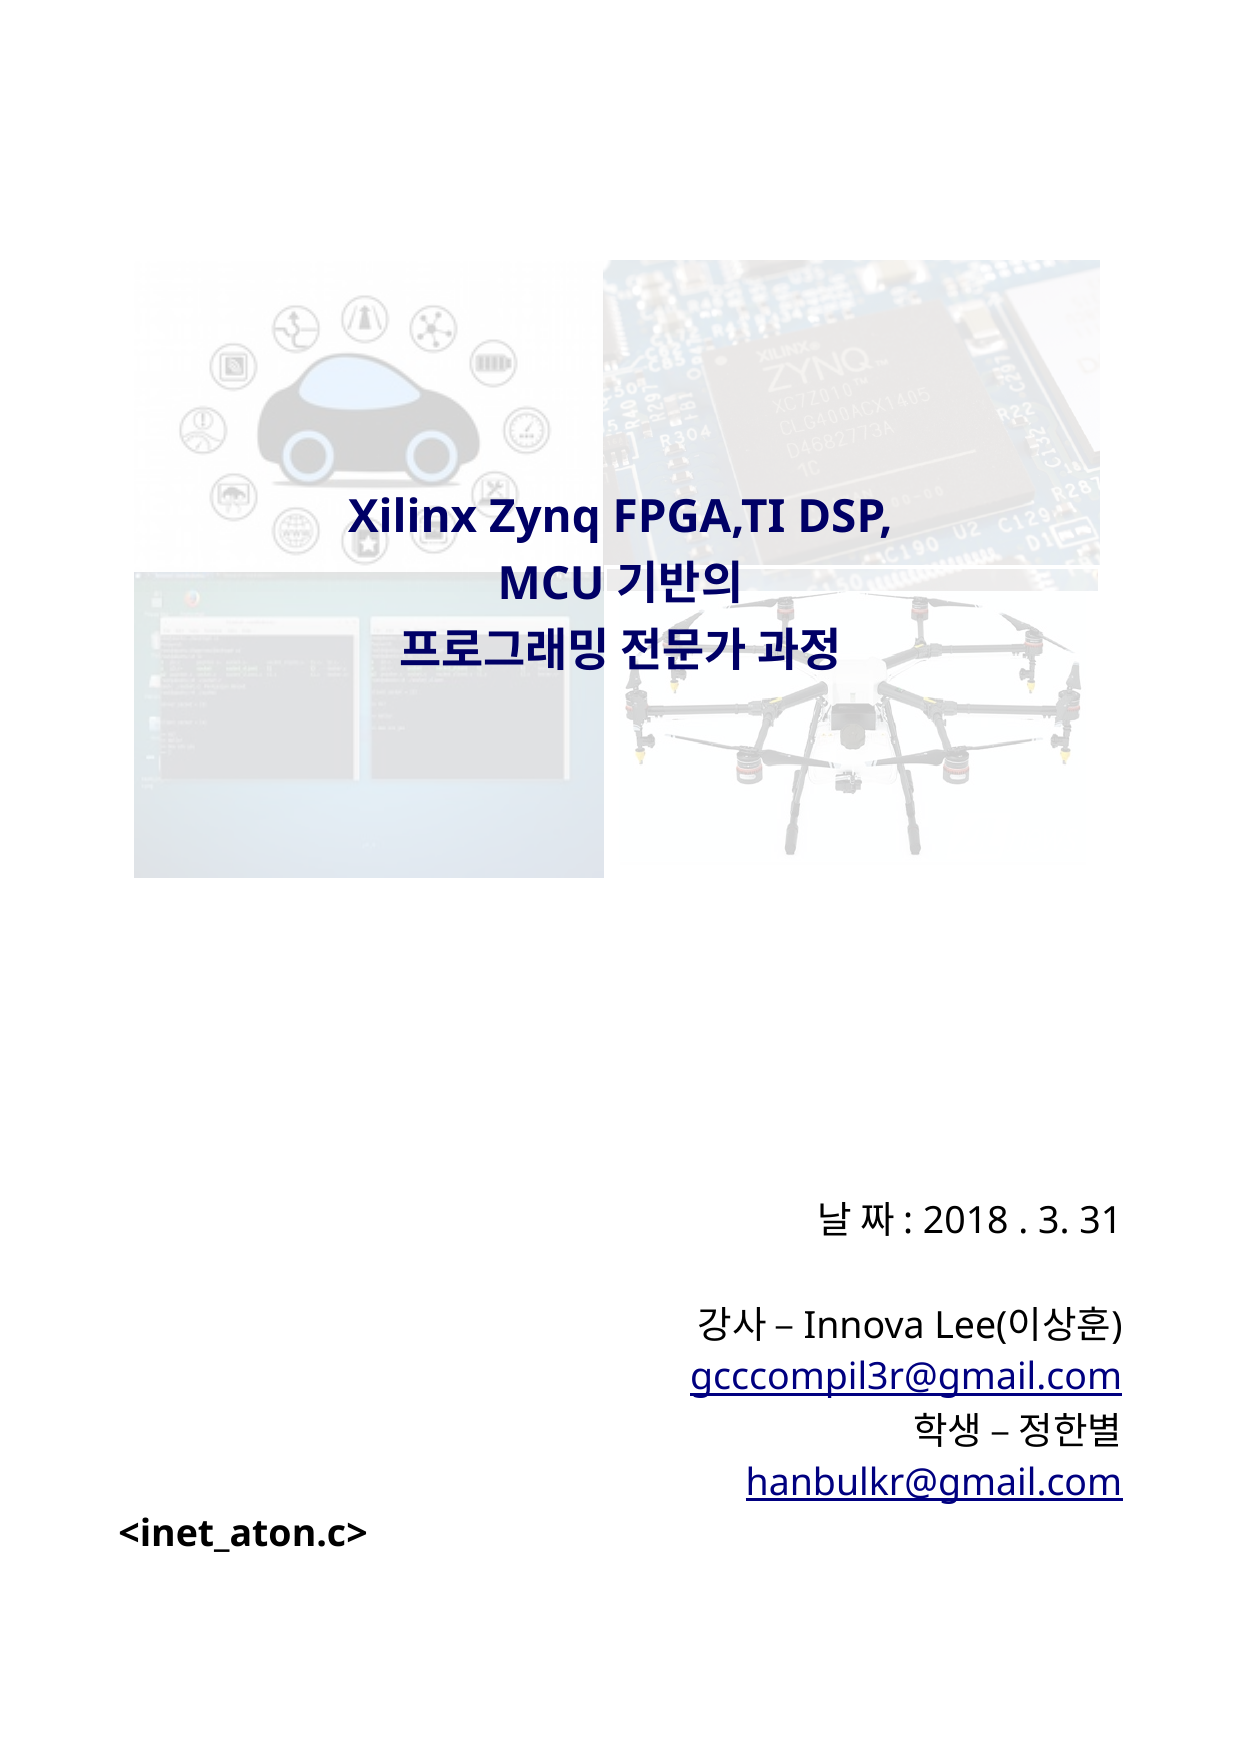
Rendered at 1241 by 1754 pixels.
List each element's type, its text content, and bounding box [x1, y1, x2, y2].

text Xilinx Zynq FPGA,TI DSP, [1100, 484, 1122, 546]
text MCU 기반의 [118, 546, 134, 613]
text 날 짜 : 2018 . 3. 31 [118, 1189, 1122, 1244]
text 학생 – 정한별 [118, 1401, 1122, 1455]
text gcccompil3r@gmail.com [118, 1349, 1122, 1401]
text <inet_aton.c> [118, 1506, 1122, 1557]
text hanbulkr@gmail.com [118, 1455, 1122, 1506]
text 프로그래밍 전문가 과정 [118, 613, 134, 679]
text 강사 – Innova Lee(이상훈) [118, 1295, 1122, 1349]
text 프로그래밍 전문가 과정 [1101, 613, 1122, 679]
text Xilinx Zynq FPGA,TI DSP, [118, 484, 134, 546]
text MCU 기반의 [604, 546, 1122, 877]
